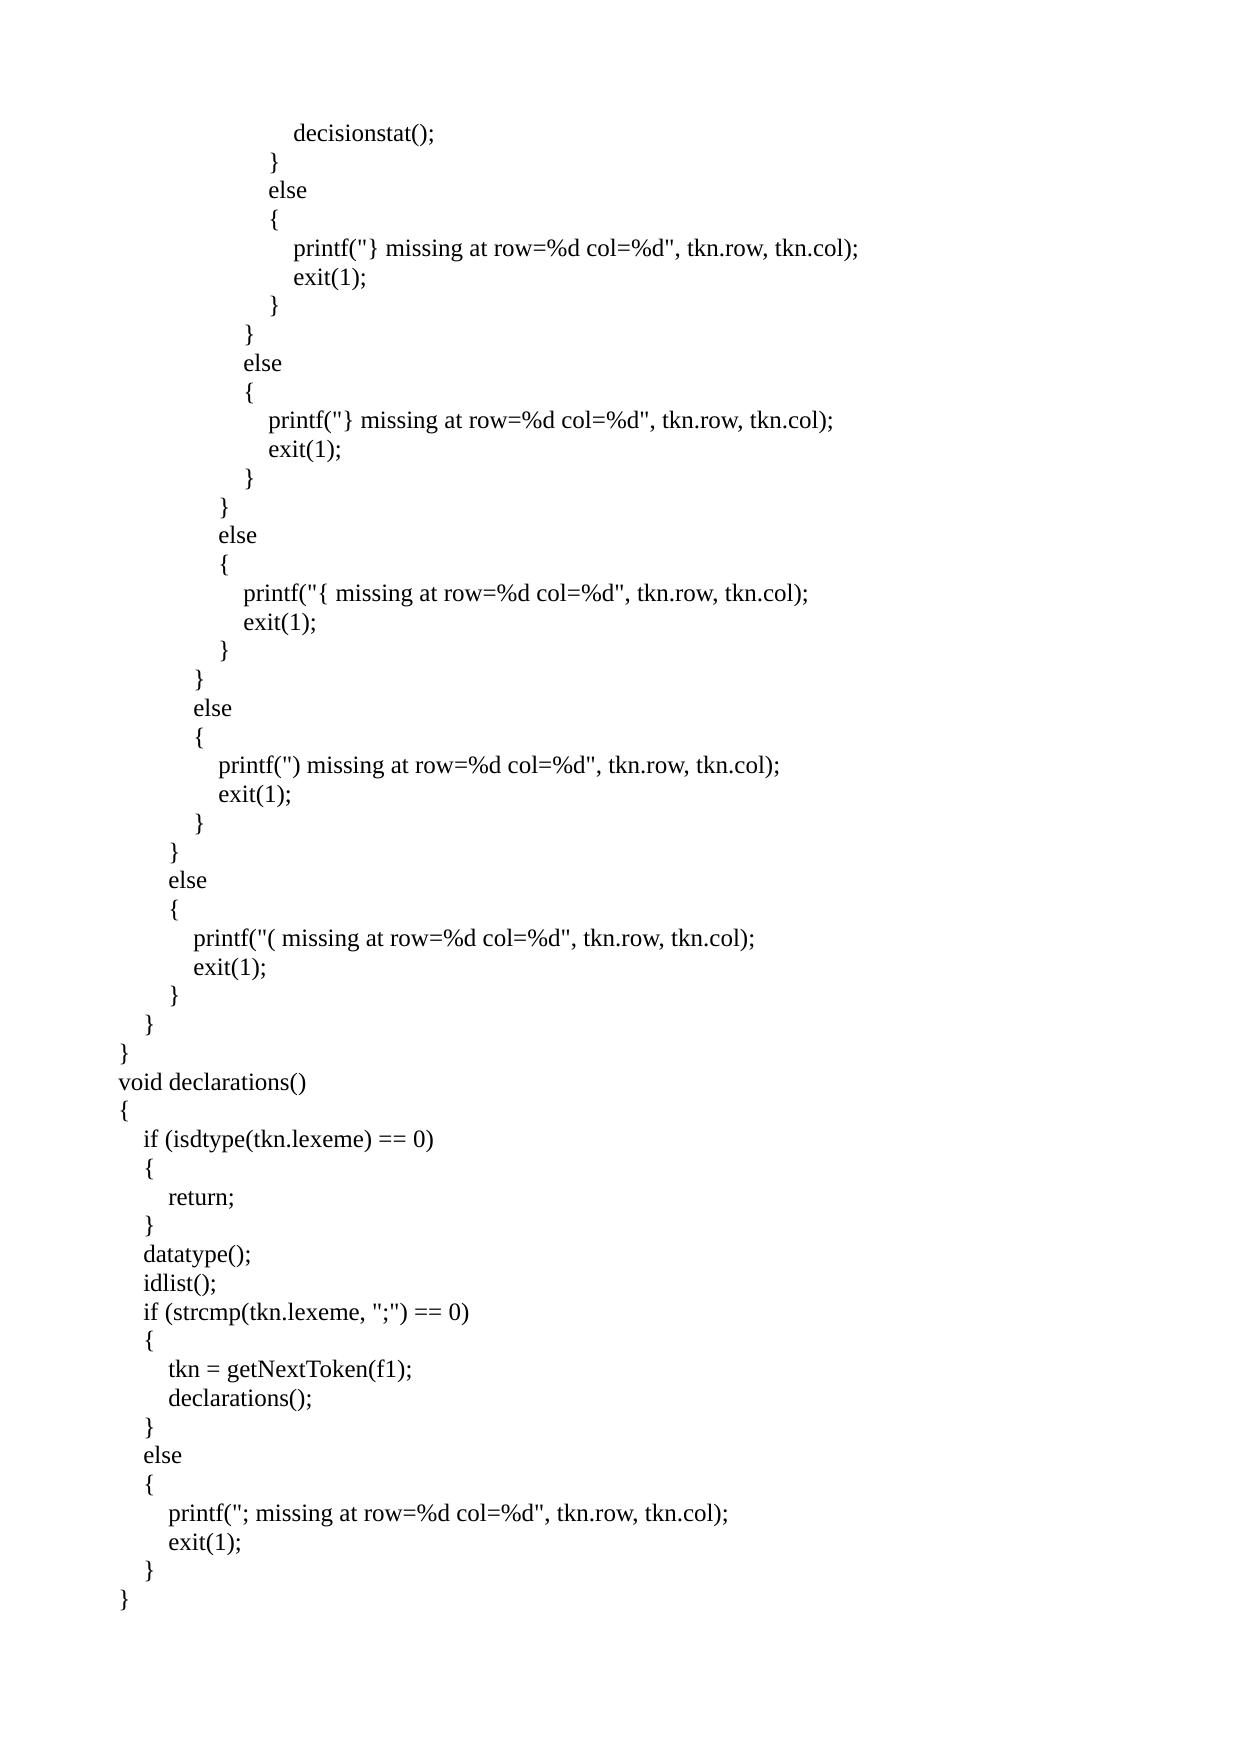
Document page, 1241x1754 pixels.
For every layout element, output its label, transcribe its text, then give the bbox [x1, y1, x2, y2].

text } [118, 981, 1122, 1009]
text { [118, 549, 1122, 578]
text datatype(); [118, 1239, 1122, 1268]
text exit(1); [118, 607, 1122, 636]
text } [118, 291, 1122, 319]
text } [118, 1412, 1122, 1441]
text } [118, 1038, 1122, 1067]
text { [118, 377, 1122, 406]
text tkn = getNextToken(f1); [118, 1354, 1122, 1383]
text } [118, 147, 1122, 176]
text printf("( missing at row=%d col=%d", tkn.row, tkn.col); [118, 923, 1122, 952]
text printf("} missing at row=%d col=%d", tkn.row, tkn.col); [118, 233, 1122, 262]
text exit(1); [118, 434, 1122, 463]
text } [118, 1584, 1122, 1613]
text { [118, 1153, 1122, 1182]
text } [118, 463, 1122, 492]
text void declarations() [118, 1067, 1122, 1096]
text if (strcmp(tkn.lexeme, ";") == 0) [118, 1297, 1122, 1326]
text printf("; missing at row=%d col=%d", tkn.row, tkn.col); [118, 1498, 1122, 1527]
text { [118, 1469, 1122, 1498]
text } [118, 1211, 1122, 1239]
text { [118, 722, 1122, 751]
text } [118, 664, 1122, 693]
text exit(1); [118, 1527, 1122, 1556]
text exit(1); [118, 779, 1122, 808]
text printf(") missing at row=%d col=%d", tkn.row, tkn.col); [118, 751, 1122, 779]
text else [118, 521, 1122, 549]
text declarations(); [118, 1383, 1122, 1412]
text { [118, 204, 1122, 233]
text } [118, 808, 1122, 837]
text { [118, 1096, 1122, 1124]
text else [118, 866, 1122, 894]
text printf("{ missing at row=%d col=%d", tkn.row, tkn.col); [118, 578, 1122, 607]
text return; [118, 1182, 1122, 1211]
text idlist(); [118, 1268, 1122, 1297]
text else [118, 348, 1122, 377]
text if (isdtype(tkn.lexeme) == 0) [118, 1124, 1122, 1153]
text } [118, 1556, 1122, 1584]
text } [118, 636, 1122, 664]
text } [118, 837, 1122, 866]
text else [118, 1441, 1122, 1469]
text else [118, 176, 1122, 204]
text } [118, 492, 1122, 521]
text { [118, 1326, 1122, 1354]
text else [118, 693, 1122, 722]
text } [118, 319, 1122, 348]
text printf("} missing at row=%d col=%d", tkn.row, tkn.col); [118, 406, 1122, 434]
text } [118, 1009, 1122, 1038]
text exit(1); [118, 952, 1122, 981]
text { [118, 894, 1122, 923]
text decisionstat(); [118, 118, 1122, 147]
text exit(1); [118, 262, 1122, 291]
